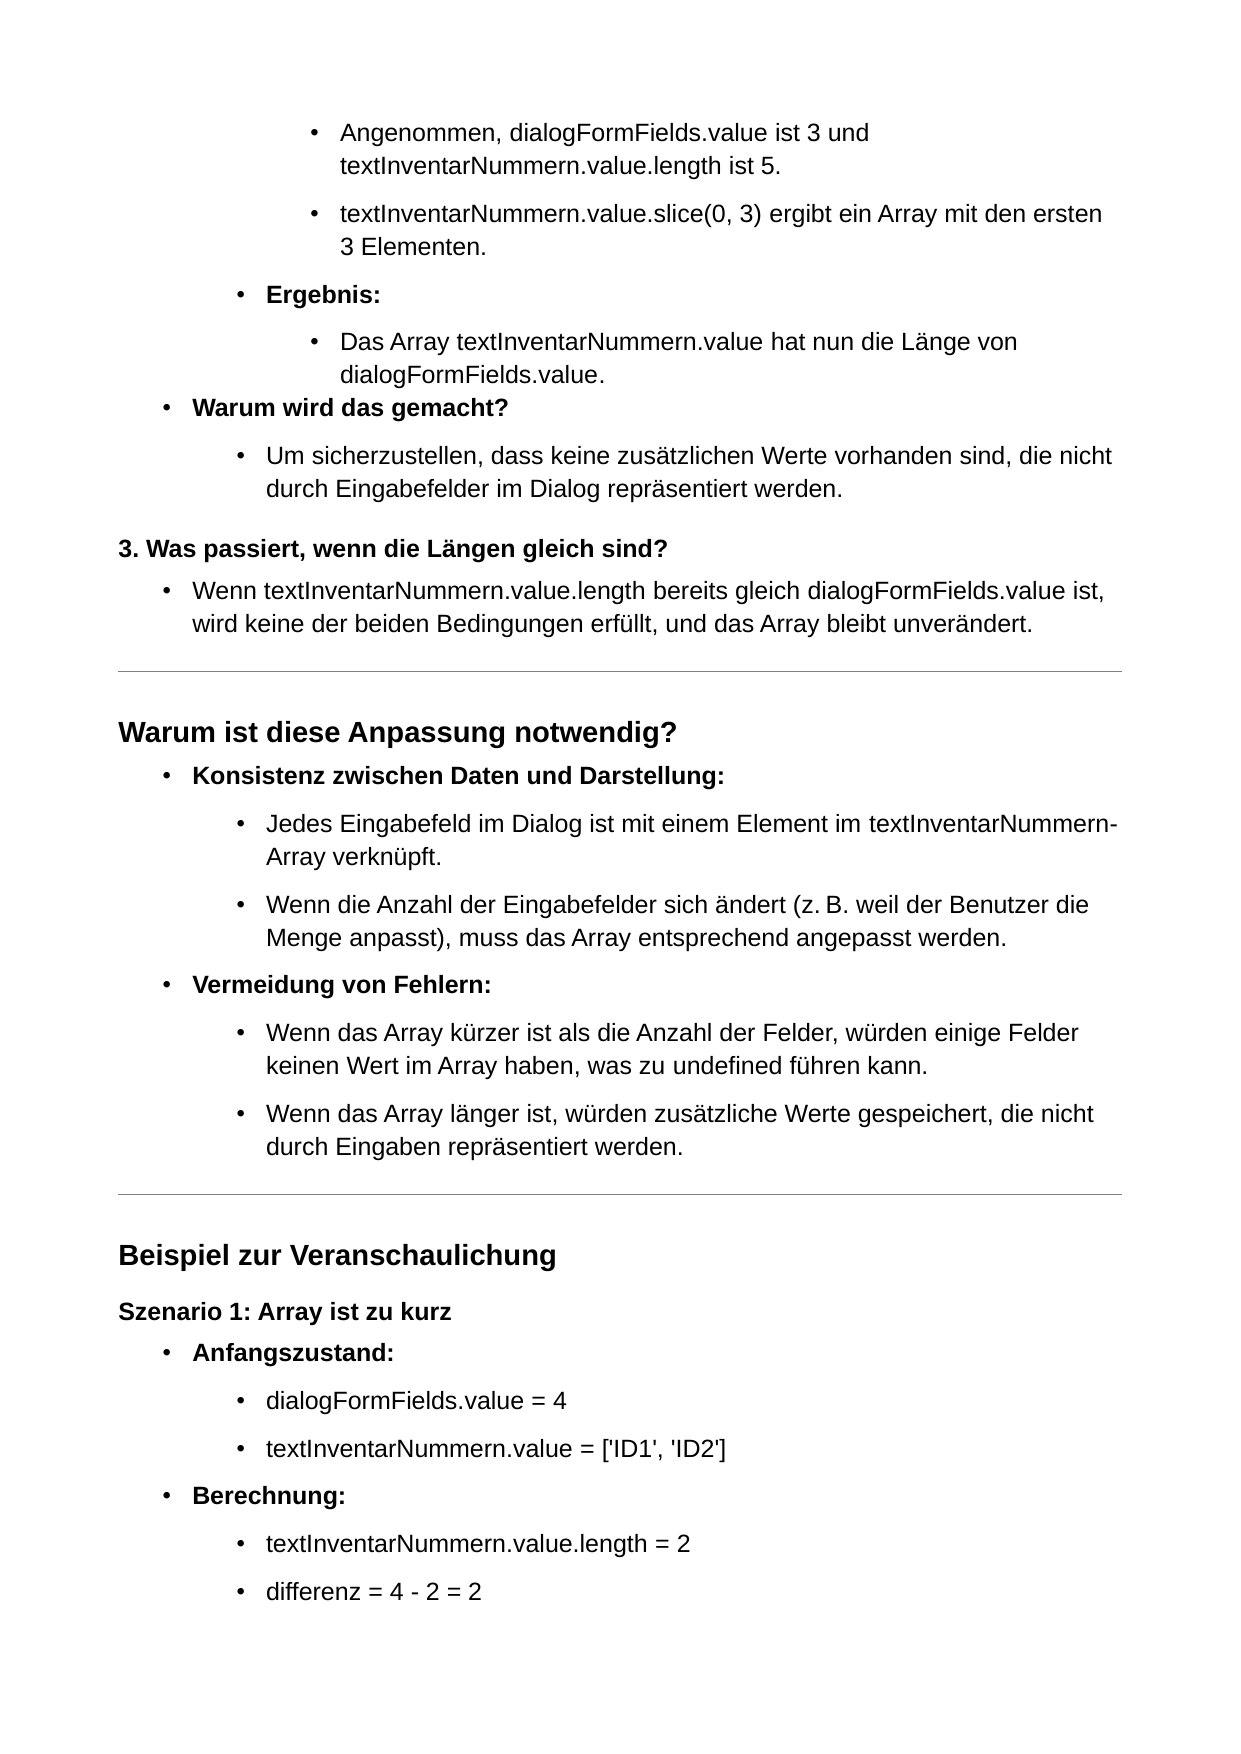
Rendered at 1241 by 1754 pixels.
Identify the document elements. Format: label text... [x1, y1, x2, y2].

list Anfangszustand: [162, 1338, 1122, 1367]
subtitle Warum ist diese Anpassung notwendig? [118, 715, 1122, 749]
list Ergebnis: [236, 279, 1122, 308]
list Wenn die Anzahl der Eingabefelder sich ändert (z. B. weil der Benutzer die Menge anpasst), muss das Array entsprechend angepasst werden. [236, 890, 1122, 952]
list Um sicherzustellen, dass keine zusätzlichen Werte vorhanden sind, die nicht durch Eingabefelder im Dialog repräsentiert werden. [236, 441, 1122, 503]
list Warum wird das gemacht? [162, 393, 1122, 422]
list Jedes Eingabefeld im Dialog ist mit einem Element im textInventarNummern-Array verknüpft. [236, 809, 1122, 871]
list Vermeidung von Fehlern: [162, 970, 1122, 999]
list Wenn das Array länger ist, würden zusätzliche Werte gespeichert, die nicht durch Eingaben repräsentiert werden. [236, 1099, 1122, 1161]
list Wenn das Array kürzer ist als die Anzahl der Felder, würden einige Felder keinen Wert im Array haben, was zu undefined führen kann. [236, 1018, 1122, 1080]
list differenz = 4 - 2 = 2 [236, 1577, 1122, 1606]
list Das Array textInventarNummern.value hat nun die Länge von dialogFormFields.value. [310, 327, 1122, 389]
list textInventarNummern.value.length = 2 [236, 1529, 1122, 1558]
list Angenommen, dialogFormFields.value ist 3 und textInventarNummern.value.length ist 5. [310, 118, 1122, 180]
list Berechnung: [162, 1481, 1122, 1510]
list dialogFormFields.value = 4 [236, 1386, 1122, 1415]
subtitle Beispiel zur Veranschaulichung [118, 1238, 1122, 1272]
list textInventarNummern.value.slice(0, 3) ergibt ein Array mit den ersten 3 Elementen. [310, 199, 1122, 261]
subtitle 3. Was passiert, wenn die Längen gleich sind? [118, 534, 1122, 563]
list Konsistenz zwischen Daten und Darstellung: [162, 761, 1122, 790]
subtitle Szenario 1: Array ist zu kurz [118, 1297, 1122, 1326]
list textInventarNummern.value = ['ID1', 'ID2'] [236, 1434, 1122, 1462]
list Wenn textInventarNummern.value.length bereits gleich dialogFormFields.value ist, wird keine der beiden Bedingungen erfüllt, und das Array bleibt unverändert. [162, 576, 1122, 637]
